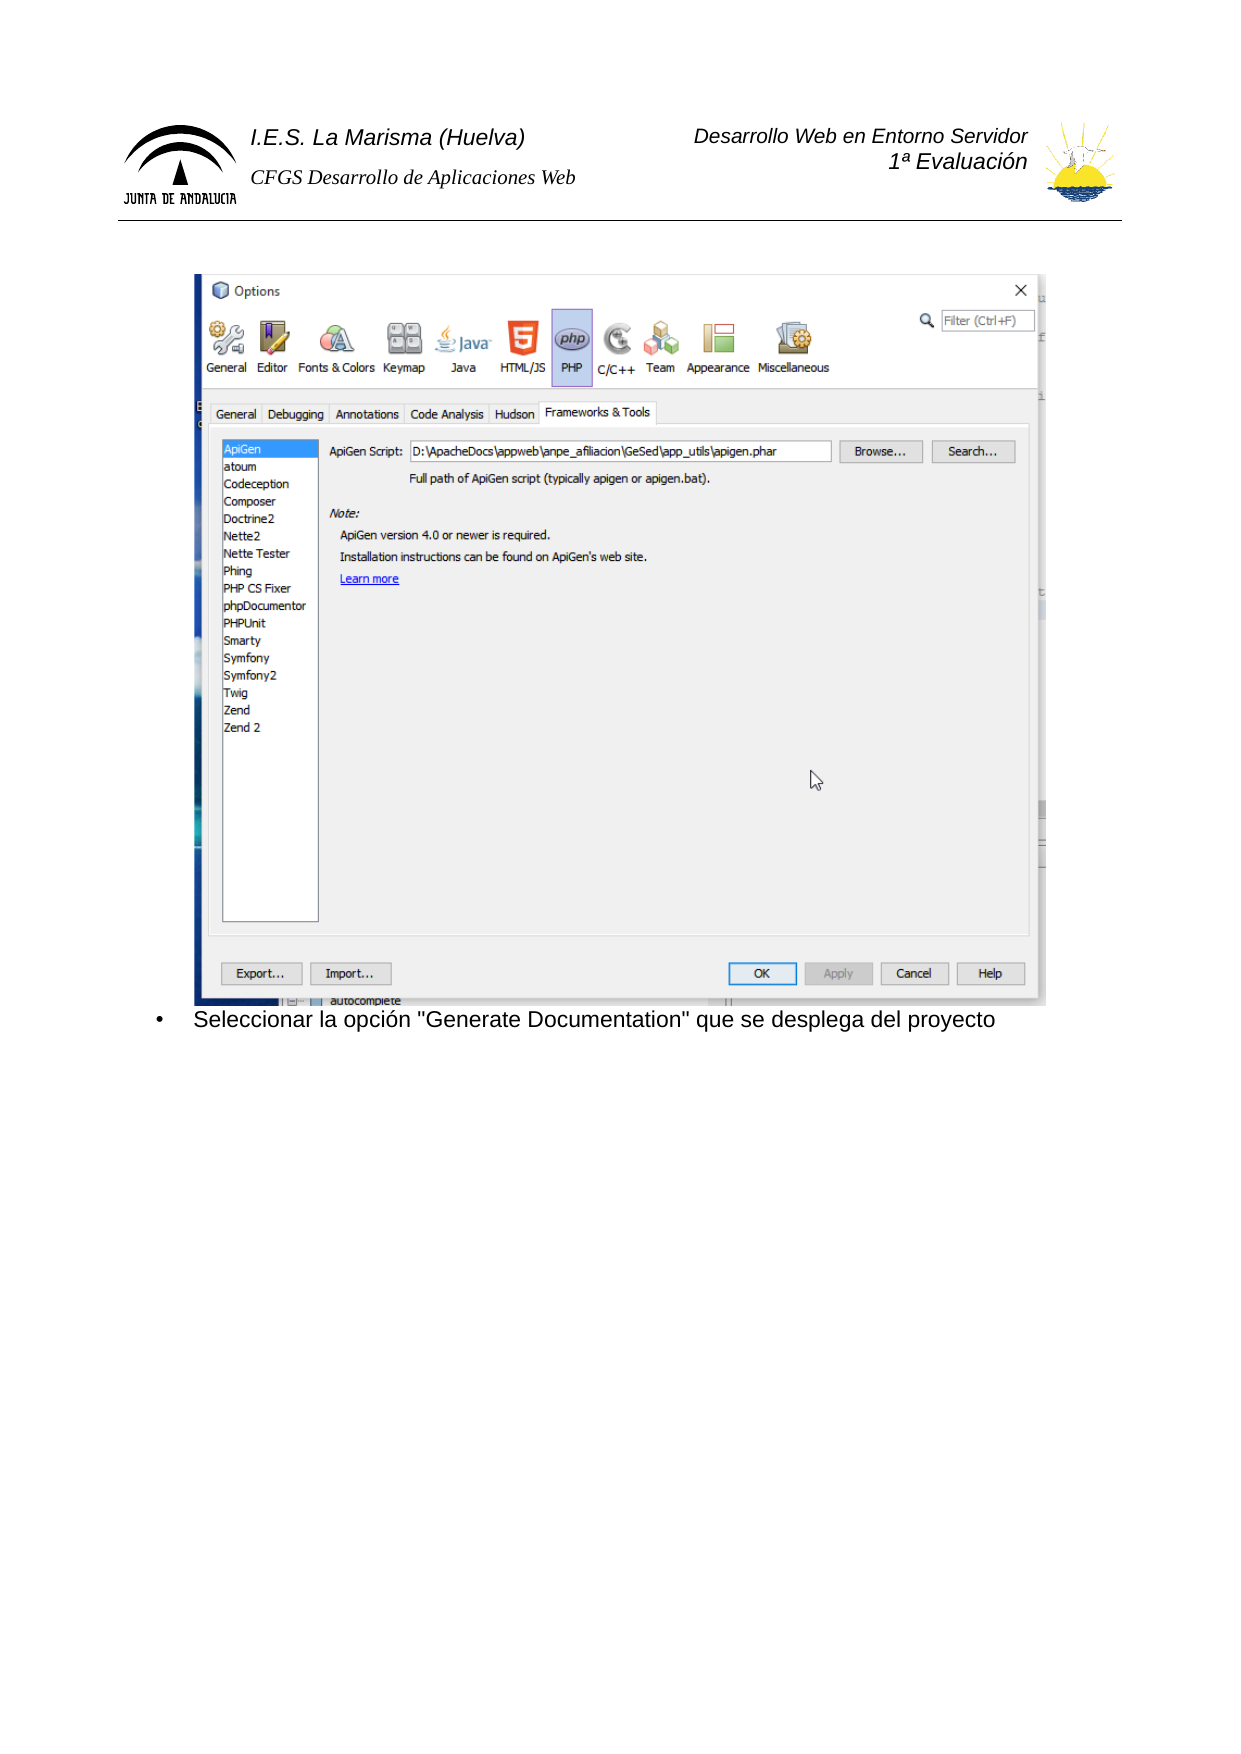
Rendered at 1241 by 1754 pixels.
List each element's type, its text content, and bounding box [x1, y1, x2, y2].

list Seleccionar la opción "Generate Documentation" que se desplega del proyecto [156, 894, 1122, 1032]
picture [194, 274, 1046, 1006]
picture [1044, 121, 1115, 205]
